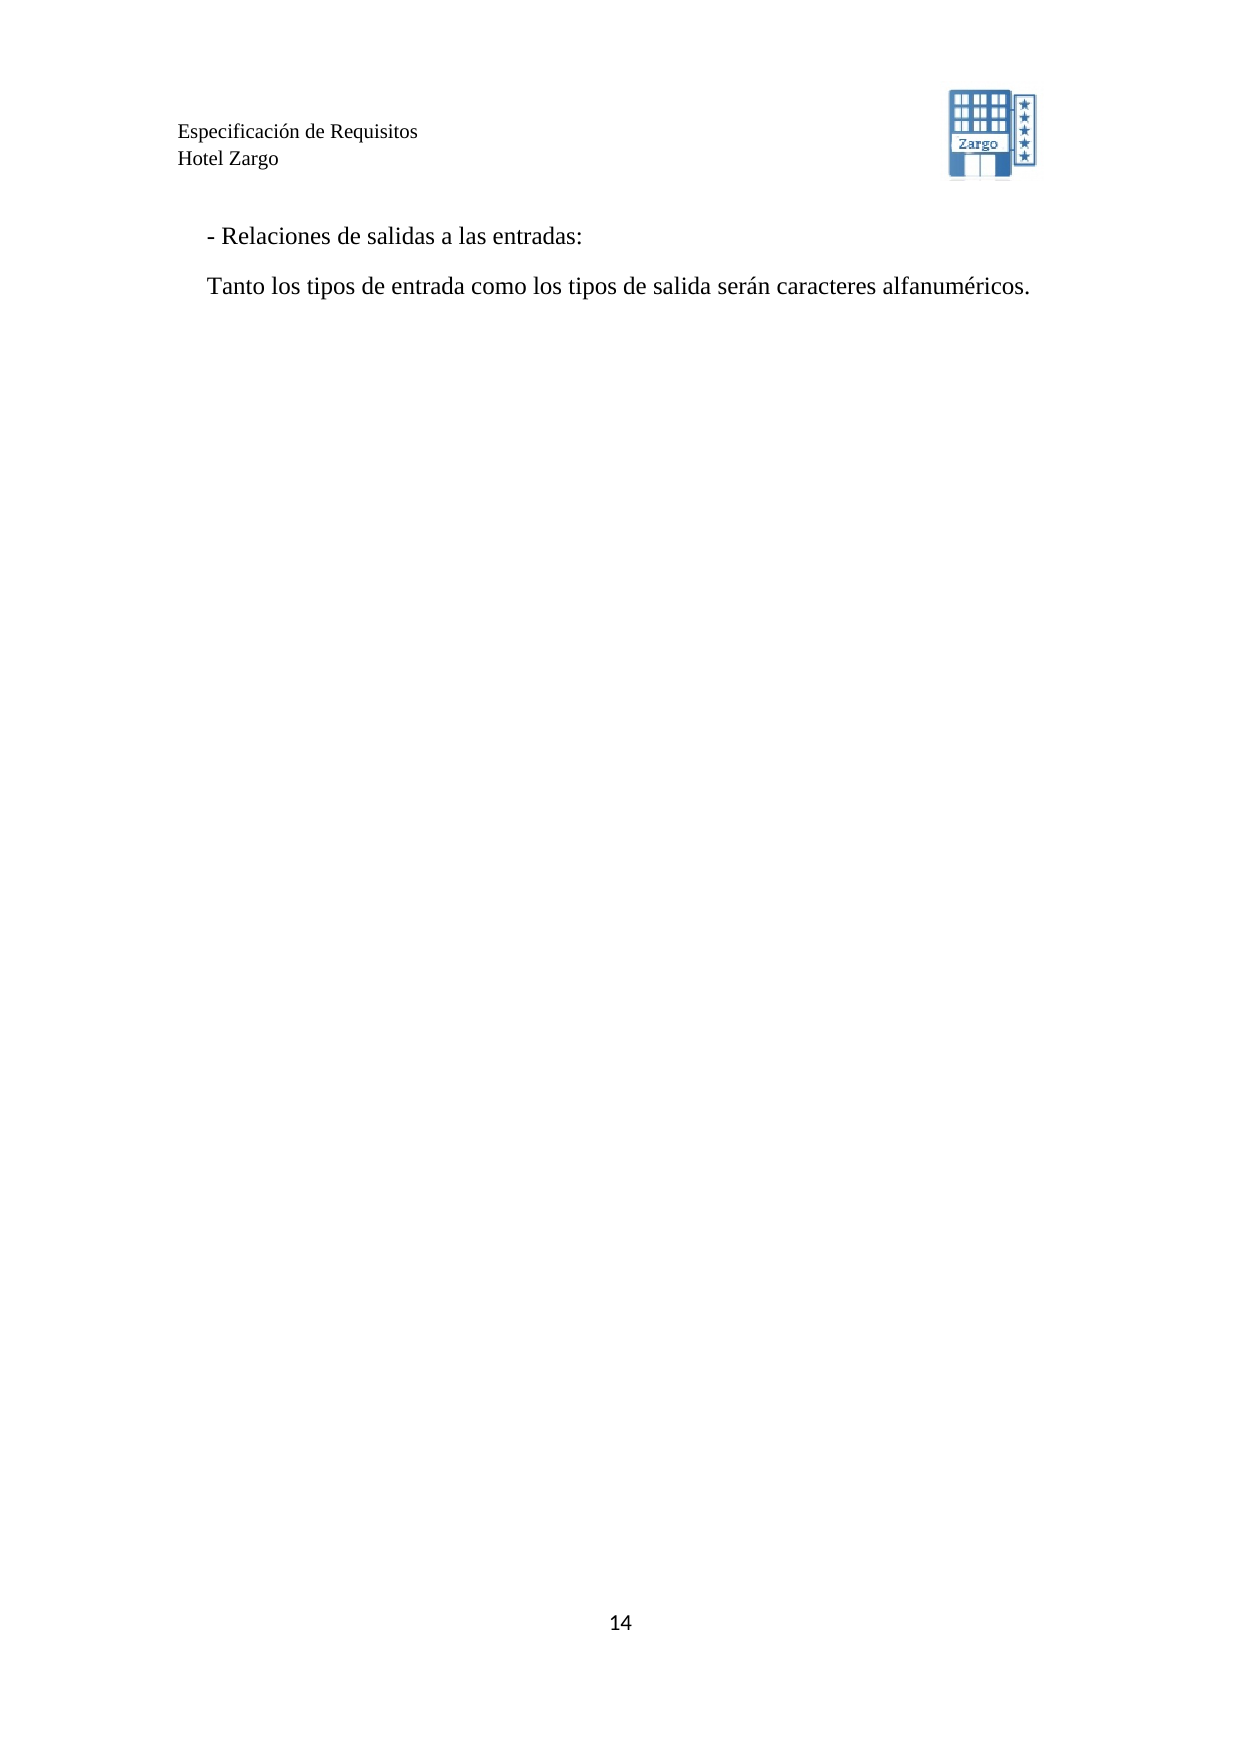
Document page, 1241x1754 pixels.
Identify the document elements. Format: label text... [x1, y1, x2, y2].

text Tanto los tipos de entrada como los tipos de salida serán caracteres alfanuméricos. [207, 271, 1063, 300]
picture [939, 81, 1045, 181]
text - Relaciones de salidas a las entradas: [207, 221, 1063, 250]
